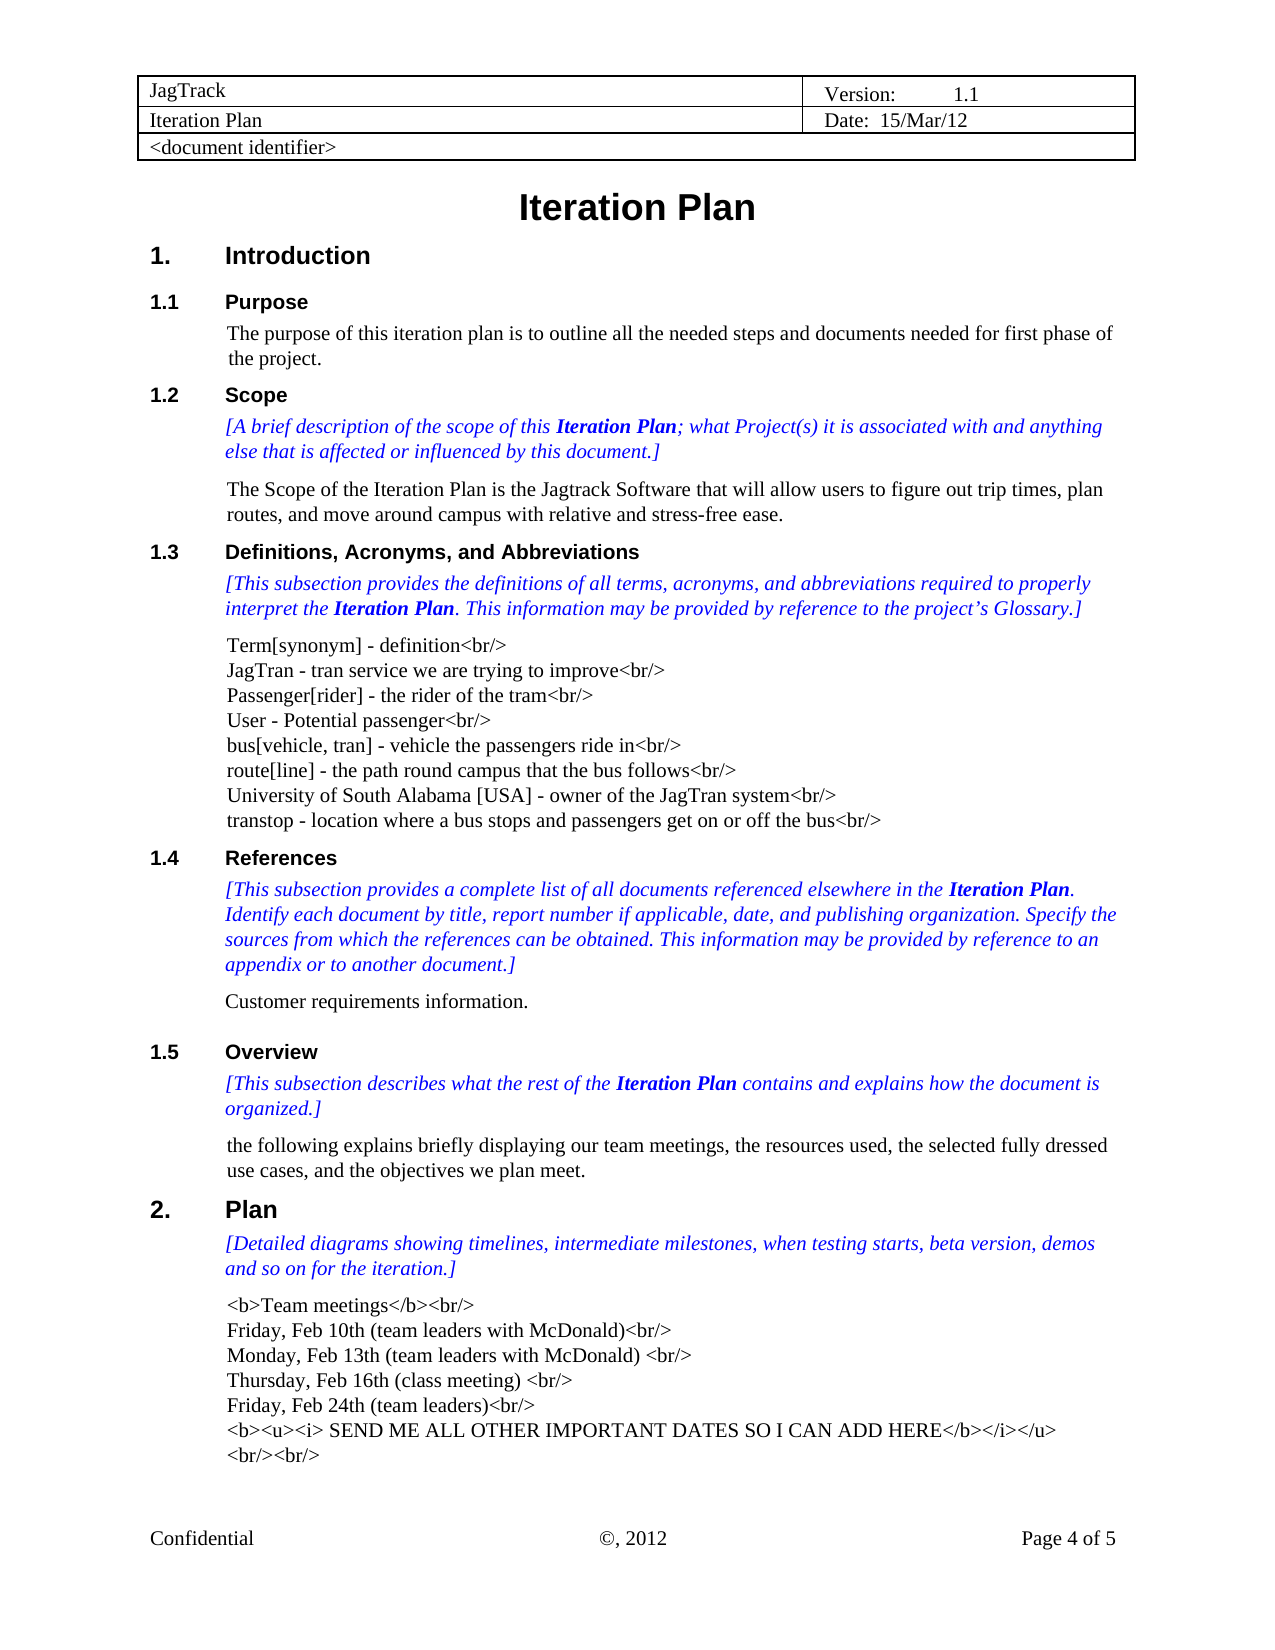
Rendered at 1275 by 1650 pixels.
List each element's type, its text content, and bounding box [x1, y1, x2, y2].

text <b>Team meetings</b><br/> [227, 1292, 1125, 1317]
text [A brief description of the scope of this Iteration Plan; what Project(s) it is associated with and anything else that is affected or influenced by this document.] [225, 413, 1125, 463]
subtitle Overview [150, 1038, 1125, 1063]
subtitle Scope [150, 382, 1125, 407]
text Monday, Feb 13th (team leaders with McDonald) <br/> [227, 1342, 1125, 1367]
text route[line] - the path round campus that the bus follows<br/> [227, 757, 1125, 782]
subtitle Definitions, Acronyms, and Abbreviations [150, 538, 1125, 563]
text The Scope of the Iteration Plan is the Jagtrack Software that will allow users to figure out trip times, plan routes, and move around campus with relative and stress-free ease. [227, 476, 1125, 526]
text Thursday, Feb 16th (class meeting) <br/> [227, 1367, 1125, 1392]
text Passenger[rider] - the rider of the tram<br/> [227, 682, 1125, 707]
text [This subsection provides a complete list of all documents referenced elsewhere in the Iteration Plan. Identify each document by title, report number if applicable, date, and publishing organization. Specify the sources from which the references can be obtained. This information may be provided by reference to an appendix or to another document.] [225, 876, 1125, 976]
subtitle Purpose [150, 288, 1125, 313]
text the following explains briefly displaying our team meetings, the resources used, the selected fully dressed use cases, and the objectives we plan meet. [227, 1132, 1125, 1182]
text Friday, Feb 10th (team leaders with McDonald)<br/> [227, 1317, 1125, 1342]
text User - Potential passenger<br/> [227, 707, 1125, 732]
text University of South Alabama [USA] - owner of the JagTran system<br/> [227, 782, 1125, 807]
text JagTran - tran service we are trying to improve<br/> [227, 657, 1125, 682]
subtitle Plan [150, 1195, 1125, 1223]
text transtop - location where a bus stops and passengers get on or off the bus<br/> [227, 807, 1125, 832]
subtitle Iteration Plan [150, 185, 1125, 228]
text [This subsection describes what the rest of the Iteration Plan contains and explains how the document is organized.] [225, 1070, 1125, 1120]
text [Detailed diagrams showing timelines, intermediate milestones, when testing starts, beta version, demos and so on for the iteration.] [225, 1230, 1125, 1280]
text Term[synonym] - definition<br/> [227, 632, 1125, 657]
subtitle References [150, 845, 1125, 870]
text [This subsection provides the definitions of all terms, acronyms, and abbreviations required to properly interpret the Iteration Plan. This information may be provided by reference to the project’s Glossary.] [225, 570, 1125, 620]
text bus[vehicle, tran] - vehicle the passengers ride in<br/> [227, 732, 1125, 757]
text <br/><br/> [227, 1442, 1125, 1467]
text <b><u><i> SEND ME ALL OTHER IMPORTANT DATES SO I CAN ADD HERE</b></i></u> [227, 1417, 1125, 1442]
subtitle Introduction [150, 241, 1125, 270]
text Friday, Feb 24th (team leaders)<br/> [227, 1392, 1125, 1417]
text Customer requirements information. [225, 988, 1125, 1013]
text The purpose of this iteration plan is to outline all the needed steps and documents needed for first phase of the project. [227, 320, 1125, 370]
